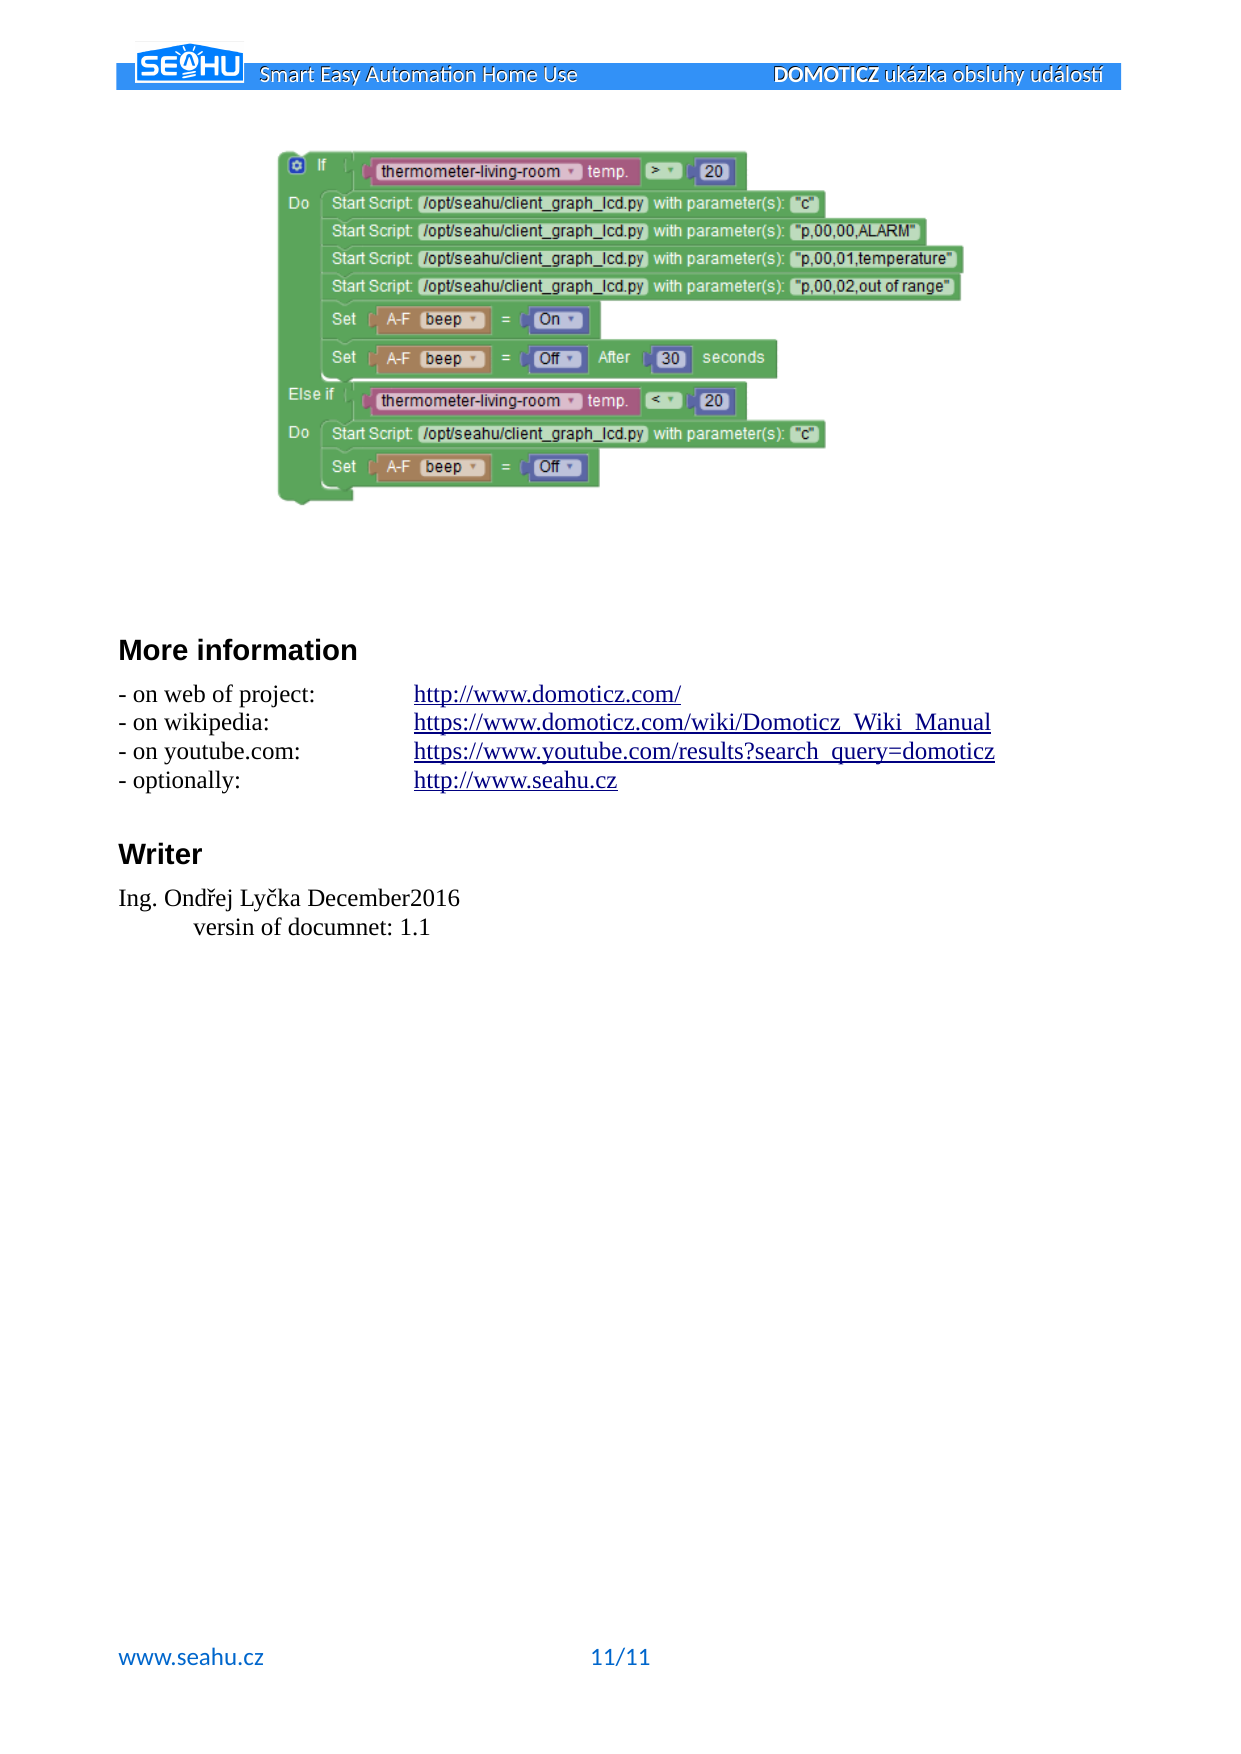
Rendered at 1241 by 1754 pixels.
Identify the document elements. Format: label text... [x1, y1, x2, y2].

list versin of documnet: 1.1 [156, 912, 1122, 941]
subtitle Writer [118, 837, 1122, 871]
text - on web of project: http://www.domoticz.com/ - on wikipedia: https://www.domoticz.com/wiki/Domoticz_Wiki_Manual - on youtube.com: https://www.youtube.com/results?search_query=domoticz - optionally: http://www.seahu.cz [118, 679, 1122, 794]
picture [135, 41, 245, 83]
text Ing. Ondřej Lyčka December2016 [118, 883, 1122, 912]
subtitle More information [118, 632, 1122, 666]
picture [235, 139, 1005, 514]
